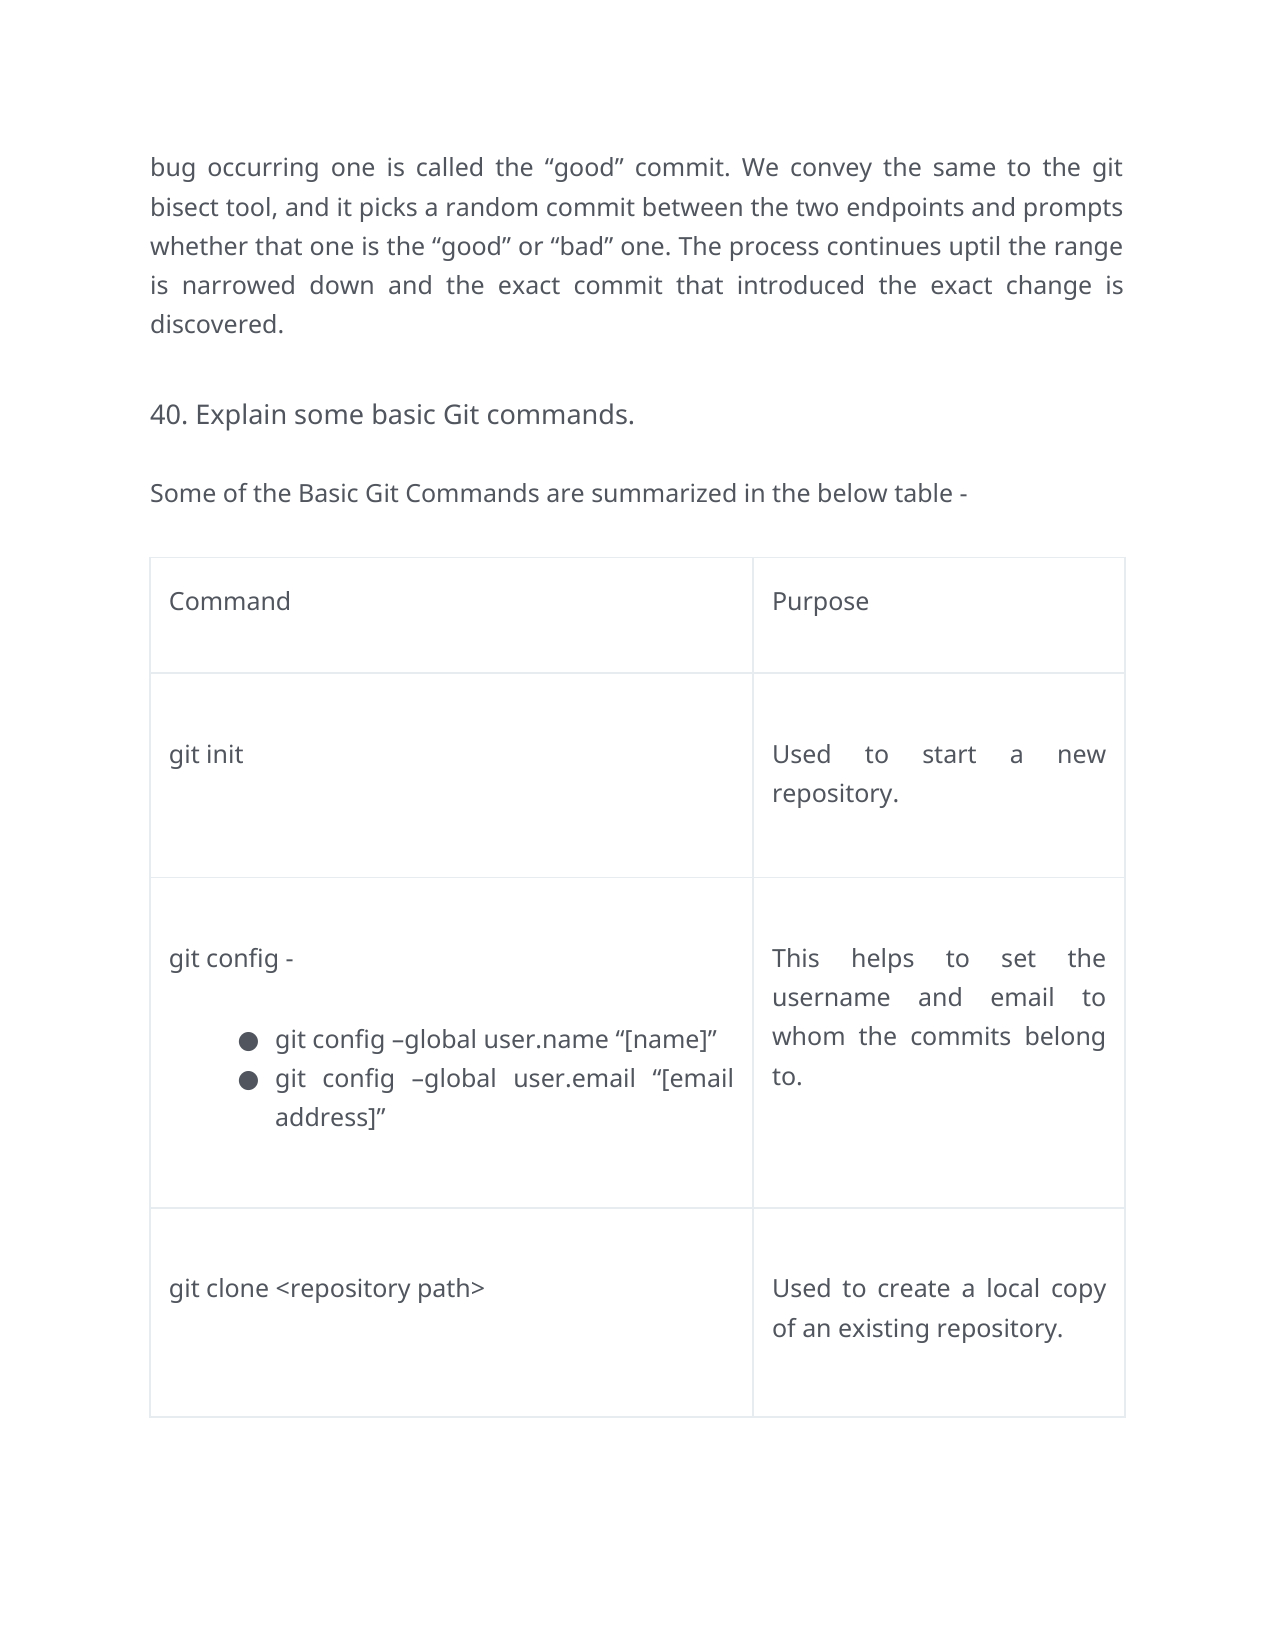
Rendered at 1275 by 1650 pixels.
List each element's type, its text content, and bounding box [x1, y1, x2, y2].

table_cell git clone <repository path> [151, 1209, 752, 1416]
table_cell This helps to set the username and email to whom the commits belong to. [754, 878, 1124, 1207]
table_header Command [151, 558, 752, 672]
table_cell Used to create a local copy of an existing repository. [754, 1209, 1124, 1416]
text bug occurring one is called the “good” commit. We convey the same to the git bisect tool, and it picks a random commit between the two endpoints and prompts whether that one is the “good” or “bad” one. The process continues uptil the range is narrowed down and the exact commit that introduced the exact change is discovered. [150, 150, 1125, 341]
table_header Purpose [754, 558, 1124, 672]
table_cell git config - git config –global user.name “[name]” git config –global user.email “[email address]” [151, 878, 752, 1207]
text Some of the Basic Git Commands are summarized in the below table - [150, 476, 1125, 510]
table_cell Used to start a new repository. [754, 674, 1124, 876]
table_cell git init [151, 674, 752, 876]
subtitle 40. Explain some basic Git commands. [150, 396, 1125, 433]
